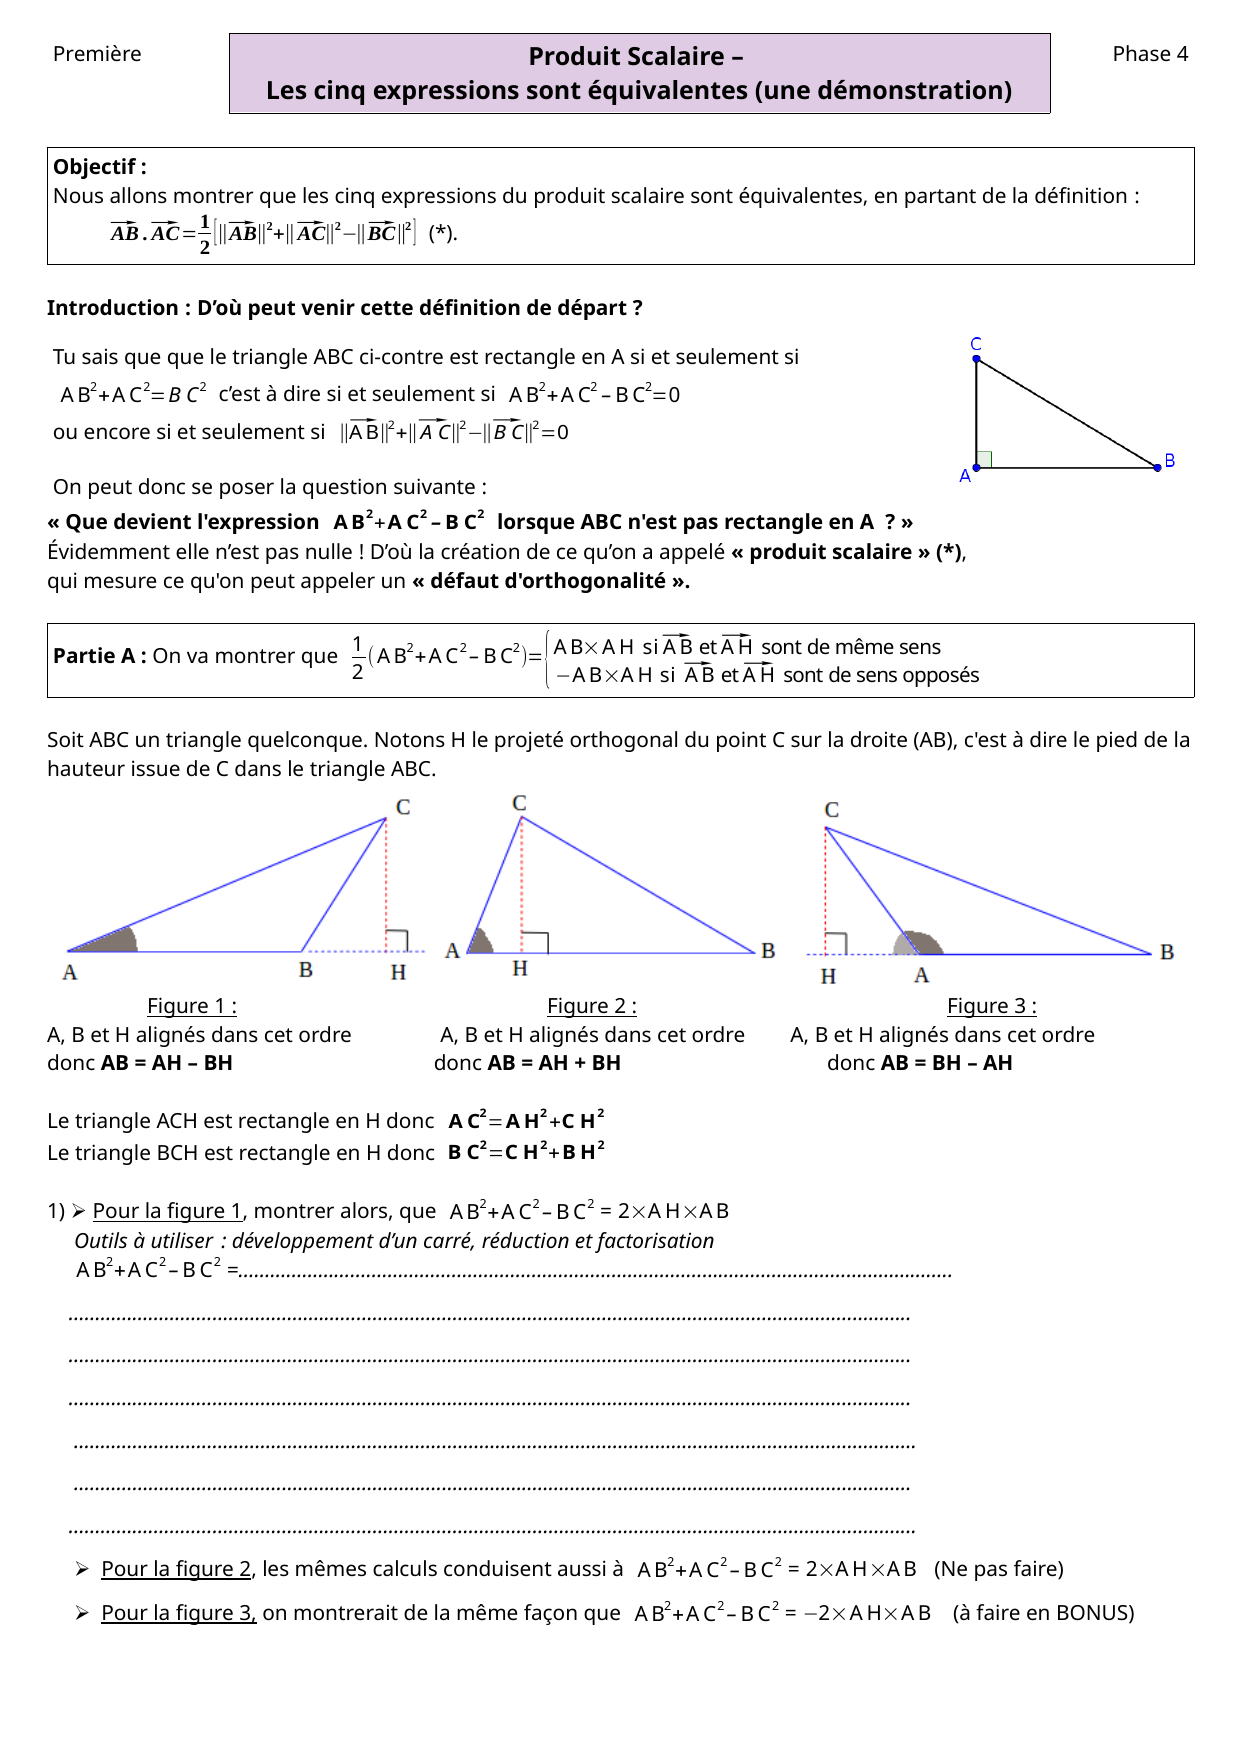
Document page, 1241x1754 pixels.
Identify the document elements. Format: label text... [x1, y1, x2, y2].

text qui mesure ce qu'on peut appeler un « défaut d'orthogonalité ». [47, 566, 1194, 594]
text ………………………………………………………………………………………………………………………………………….. [47, 1341, 1194, 1369]
table_header Produit Scalaire – Les cinq expressions sont équivalentes (une démonstration) [230, 34, 1050, 112]
text ………………………………………………………………………………………………………………………………………….. [47, 1426, 1194, 1454]
picture [938, 327, 1188, 491]
text donc AB = AH – BH donc AB = AH + BH donc AB = BH – AH Le triangle ACH est rectangle en H donc [47, 1048, 1194, 1137]
table_header Tu sais que que le triangle ABC ci-contre est rectangle en A si et seulement si c’est à dire si et seulement si ou encore si et seulement si On peut donc se poser la question suivante : [47, 321, 932, 506]
text …………………………………………………………………………………………………………………………………………... ➢ Pour la figure 2, les mêmes calculs conduisent aussi à = (Ne pas faire) ➢ Pour la figure 3, on montrerait de la même façon que = (à faire en BONUS) [47, 1511, 1194, 1627]
text Introduction : D’où peut venir cette définition de départ ? [47, 293, 1194, 321]
table_header Phase 4 [1051, 33, 1194, 112]
table_header Partie A : On va montrer que [48, 624, 1194, 697]
text =…………………………………………………………………………………………………………………….. [47, 1254, 1194, 1284]
text Figure 1 : Figure 2 : Figure 3 : [47, 992, 1194, 1020]
text « Que devient l'expression lorsque ABC n'est pas rectangle en A ? » [47, 506, 1194, 537]
text Évidemment elle n’est pas nulle ! D’où la création de ce qu’on a appelé « produit scalaire » (*), [47, 537, 1194, 566]
text …………………………………………………………………………………………………………………………………………. [47, 1468, 1194, 1497]
table_header Première [47, 33, 229, 112]
table_header [932, 321, 1194, 506]
picture [46, 782, 1194, 992]
text A, B et H alignés dans cet ordre A, B et H alignés dans cet ordre A, B et H alignés dans cet ordre [47, 1020, 1194, 1048]
text ………………………………………………………………………………………………………………………………………….. [47, 1383, 1194, 1412]
table_header Objectif : Nous allons montrer que les cinq expressions du produit scalaire sont équivalentes, en partant de la définition : (*). [48, 148, 1194, 264]
text Soit ABC un triangle quelconque. Notons H le projeté orthogonal du point C sur la droite (AB), c'est à dire le pied de la hauteur issue de C dans le triangle ABC. [47, 725, 1194, 782]
text ………………………………………………………………………………………………………………………………………….. [47, 1298, 1194, 1326]
text Le triangle BCH est rectangle en H donc 1) ➢ Pour la figure 1, montrer alors, que = Outils à utiliser : développement d’un carré, réduction et factorisation [47, 1136, 1194, 1254]
